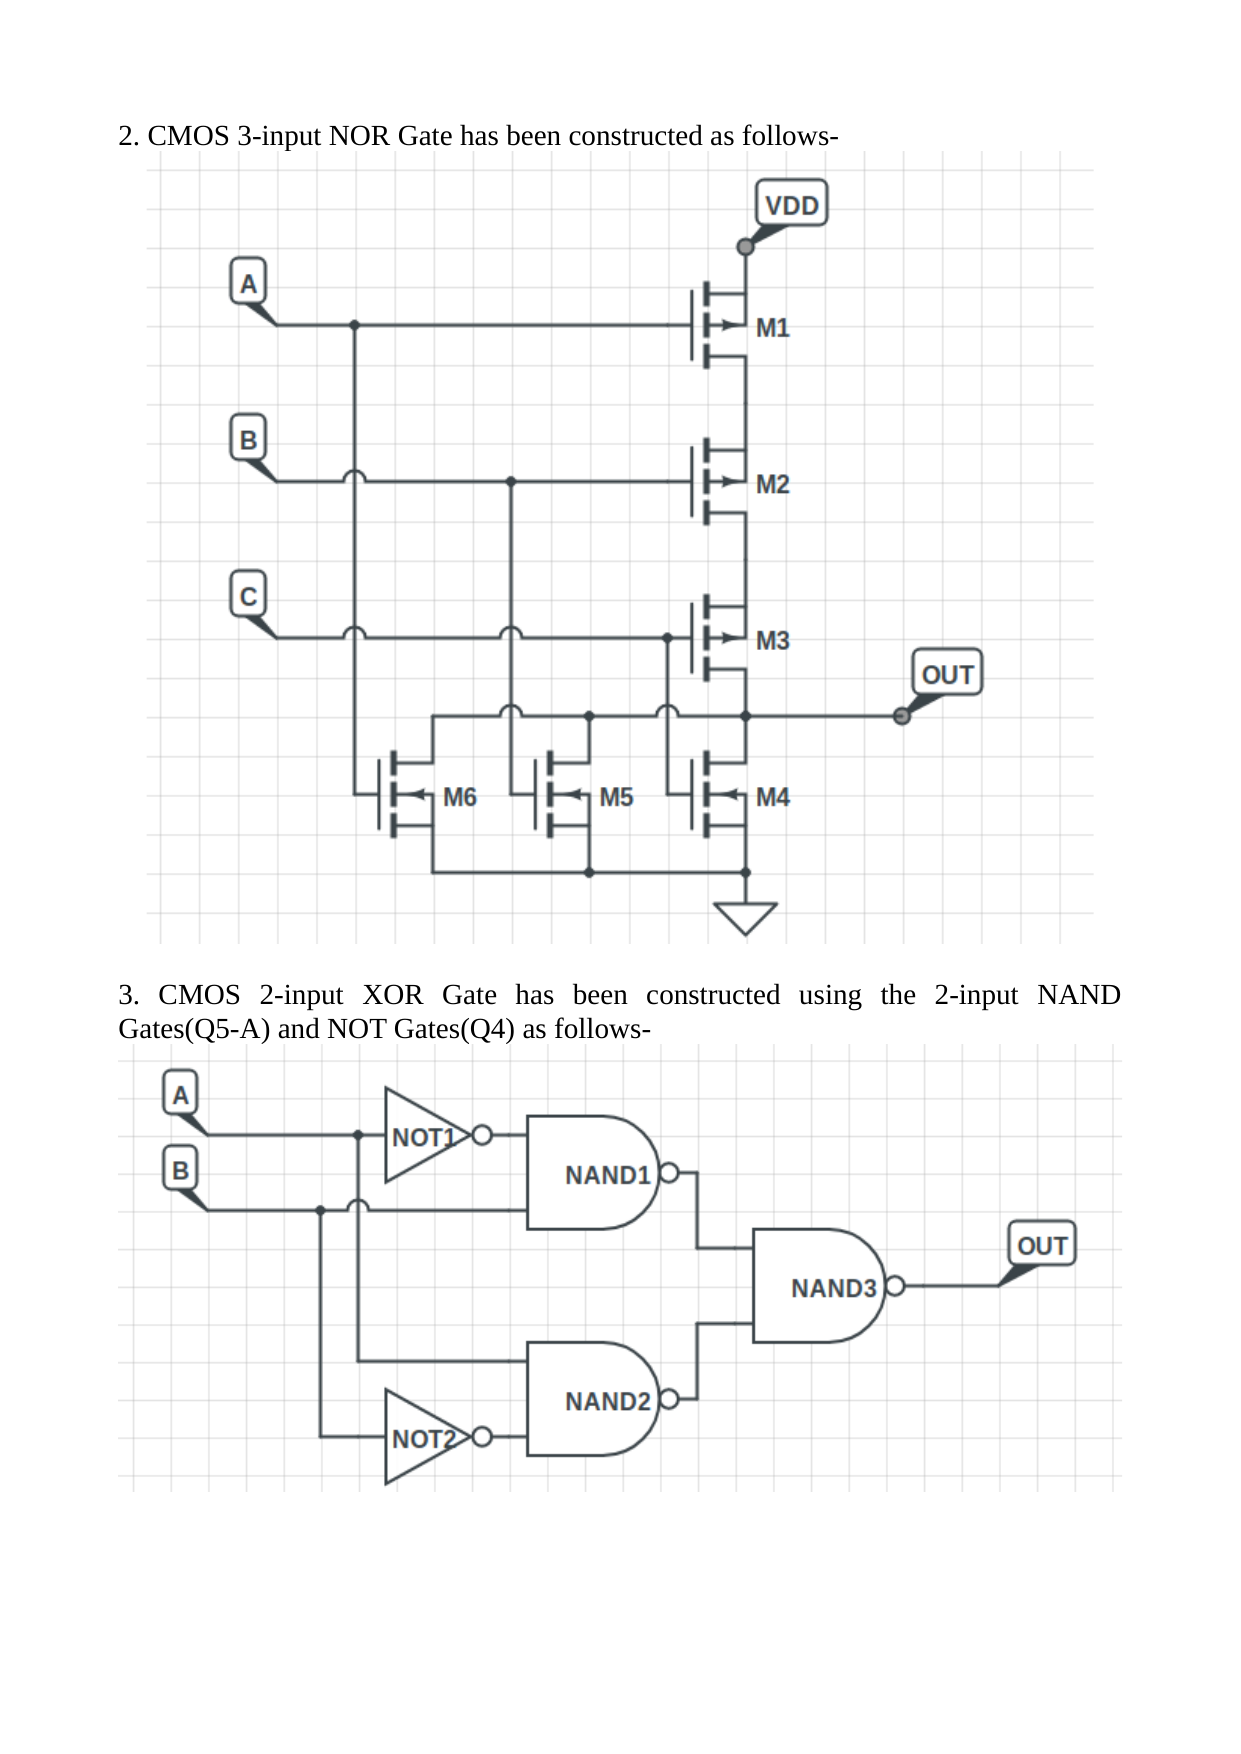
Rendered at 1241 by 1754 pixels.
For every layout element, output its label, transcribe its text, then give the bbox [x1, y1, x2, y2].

text 3. CMOS 2-input XOR Gate has been constructed using the 2-input NAND Gates(Q5-A) and NOT Gates(Q4) as follows- [118, 977, 1122, 1044]
picture [118, 1044, 1123, 1492]
text 2. CMOS 3-input NOR Gate has been constructed as follows- [118, 118, 1122, 152]
picture [146, 151, 1094, 944]
